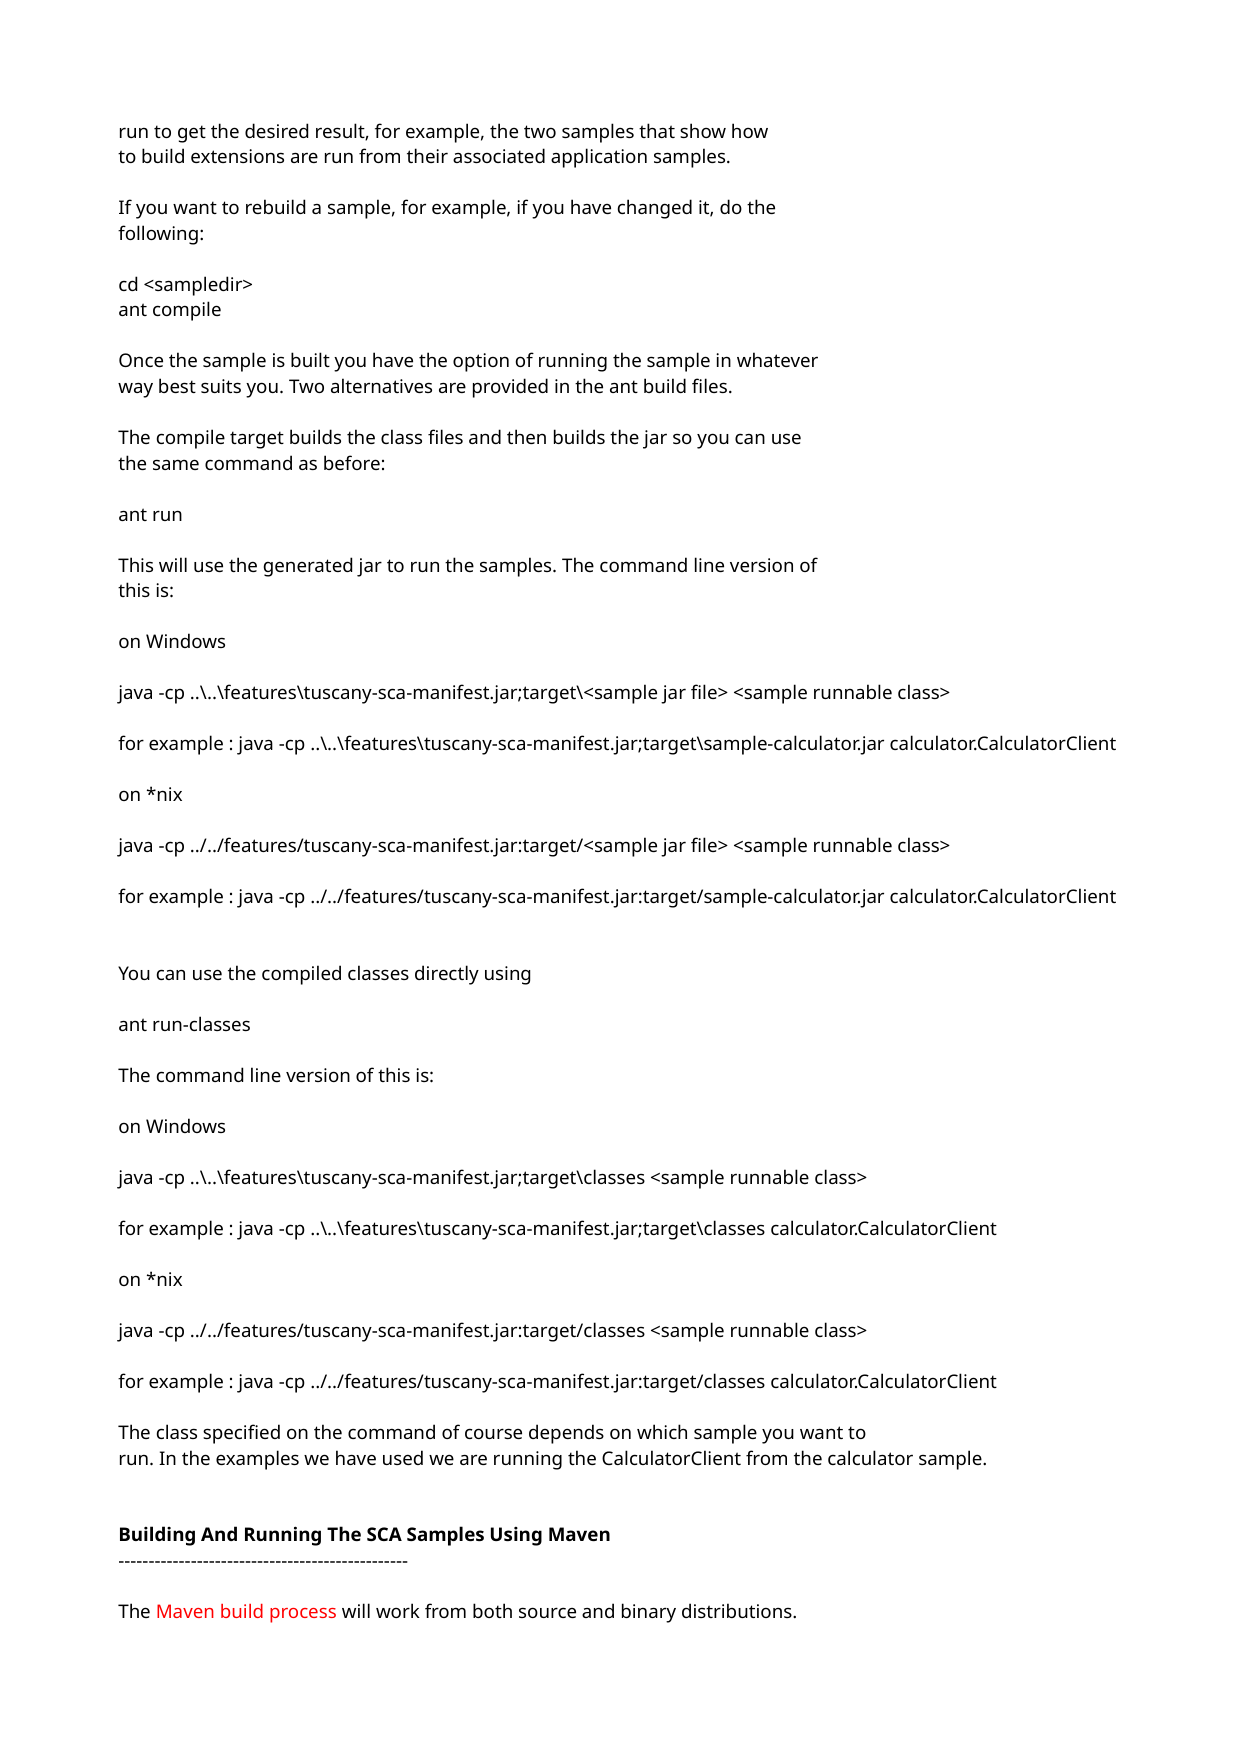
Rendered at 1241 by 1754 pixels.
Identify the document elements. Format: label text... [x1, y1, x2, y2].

text run to get the desired result, for example, the two samples that show how to build extensions are run from their associated application samples. If you want to rebuild a sample, for example, if you have changed it, do the following: cd <sampledir> ant compile Once the sample is built you have the option of running the sample in whatever way best suits you. Two alternatives are provided in the ant build files. The compile target builds the class files and then builds the jar so you can use the same command as before: ant run This will use the generated jar to run the samples. The command line version of this is: on Windows java -cp ..\..\features\tuscany-sca-manifest.jar;target\<sample jar file> <sample runnable class> for example : java -cp ..\..\features\tuscany-sca-manifest.jar;target\sample-calculator.jar calculator.CalculatorClient on *nix java -cp ../../features/tuscany-sca-manifest.jar:target/<sample jar file> <sample runnable class> for example : java -cp ../../features/tuscany-sca-manifest.jar:target/sample-calculator.jar calculator.CalculatorClient You can use the compiled classes directly using ant run-classes The command line version of this is: on Windows java -cp ..\..\features\tuscany-sca-manifest.jar;target\classes <sample runnable class> for example : java -cp ..\..\features\tuscany-sca-manifest.jar;target\classes calculator.CalculatorClient on *nix java -cp ../../features/tuscany-sca-manifest.jar:target/classes <sample runnable class> for example : java -cp ../../features/tuscany-sca-manifest.jar:target/classes calculator.CalculatorClient The class specified on the command of course depends on which sample you want to run. In the examples we have used we are running the CalculatorClient from the calculator sample. Building And Running The SCA Samples Using Maven ------------------------------------------------ The Maven build process will work from both source and binary distributions. [118, 118, 1122, 1624]
